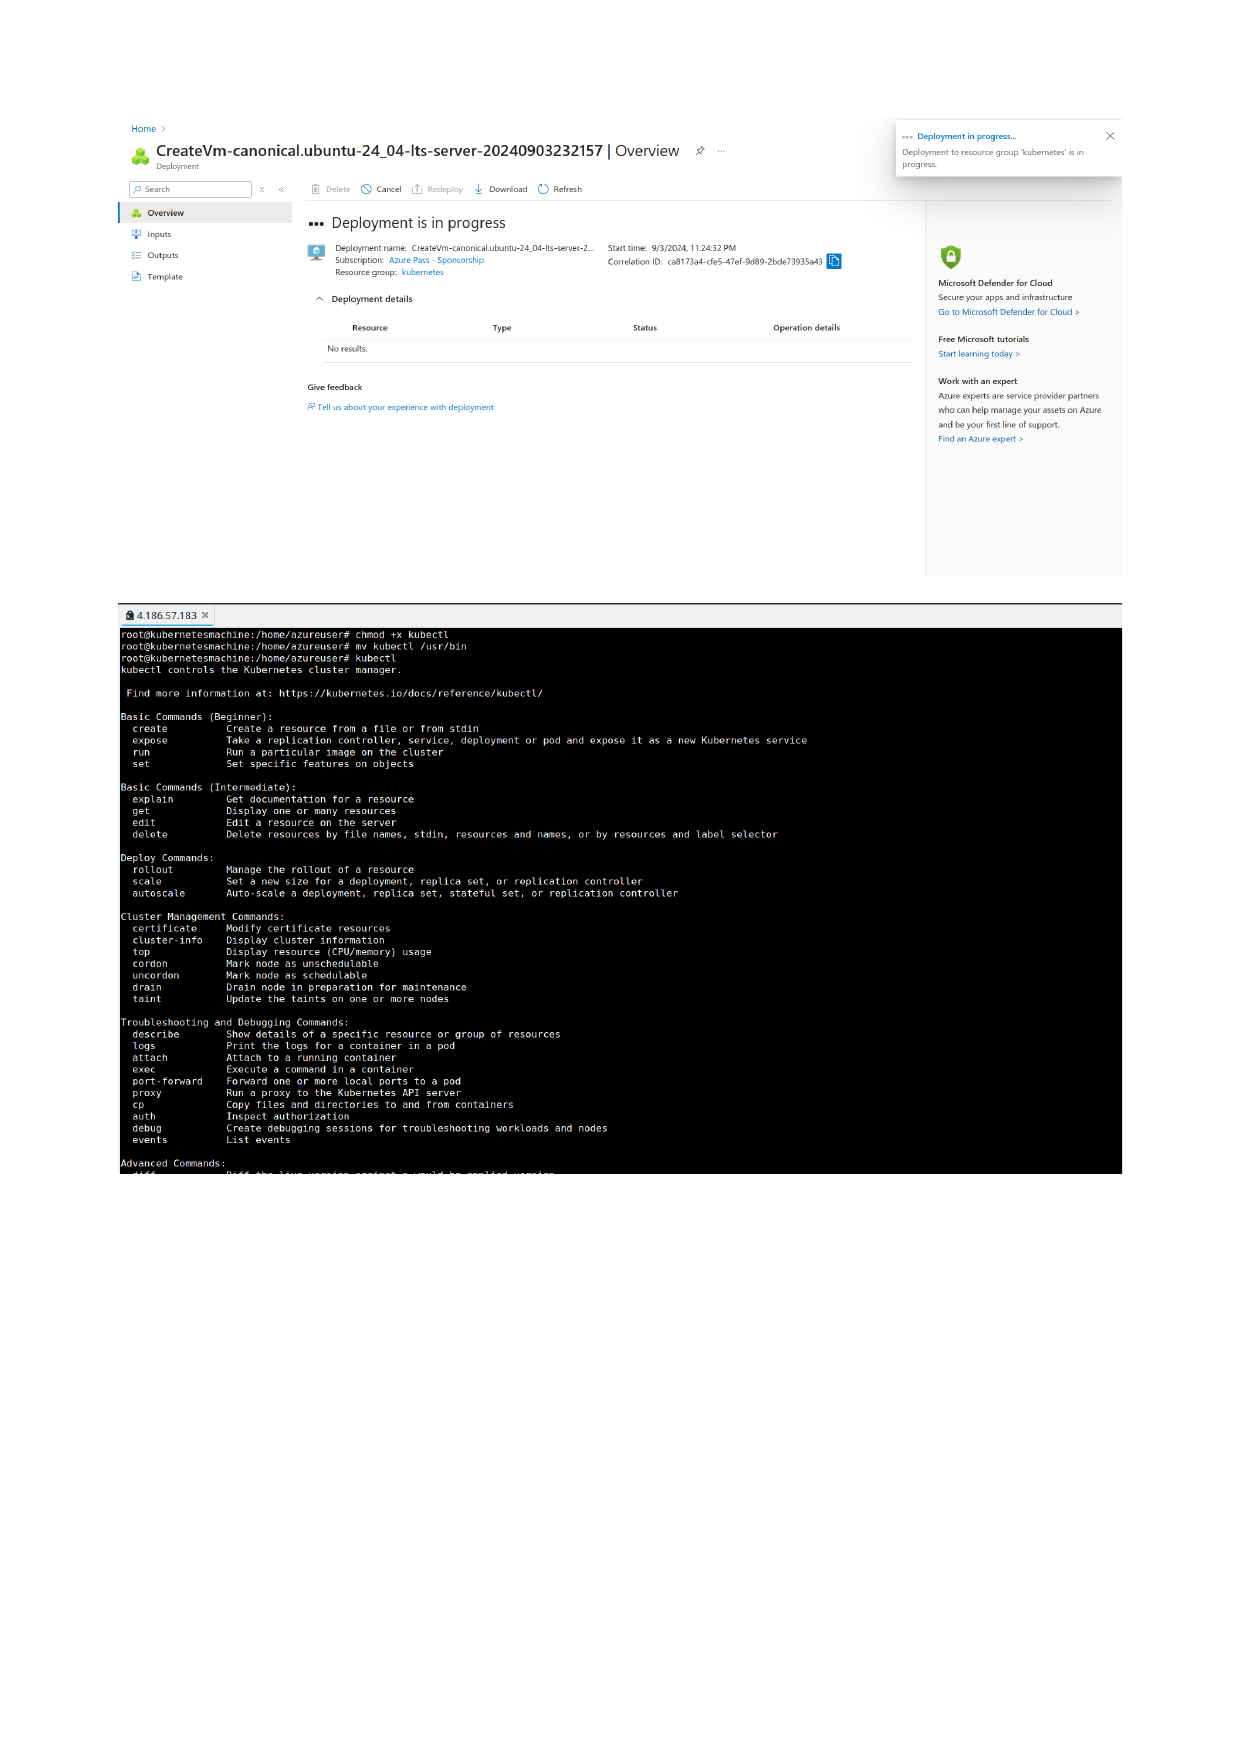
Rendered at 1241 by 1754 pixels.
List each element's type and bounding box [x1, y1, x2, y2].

picture [118, 603, 1123, 1174]
picture [118, 118, 1123, 575]
